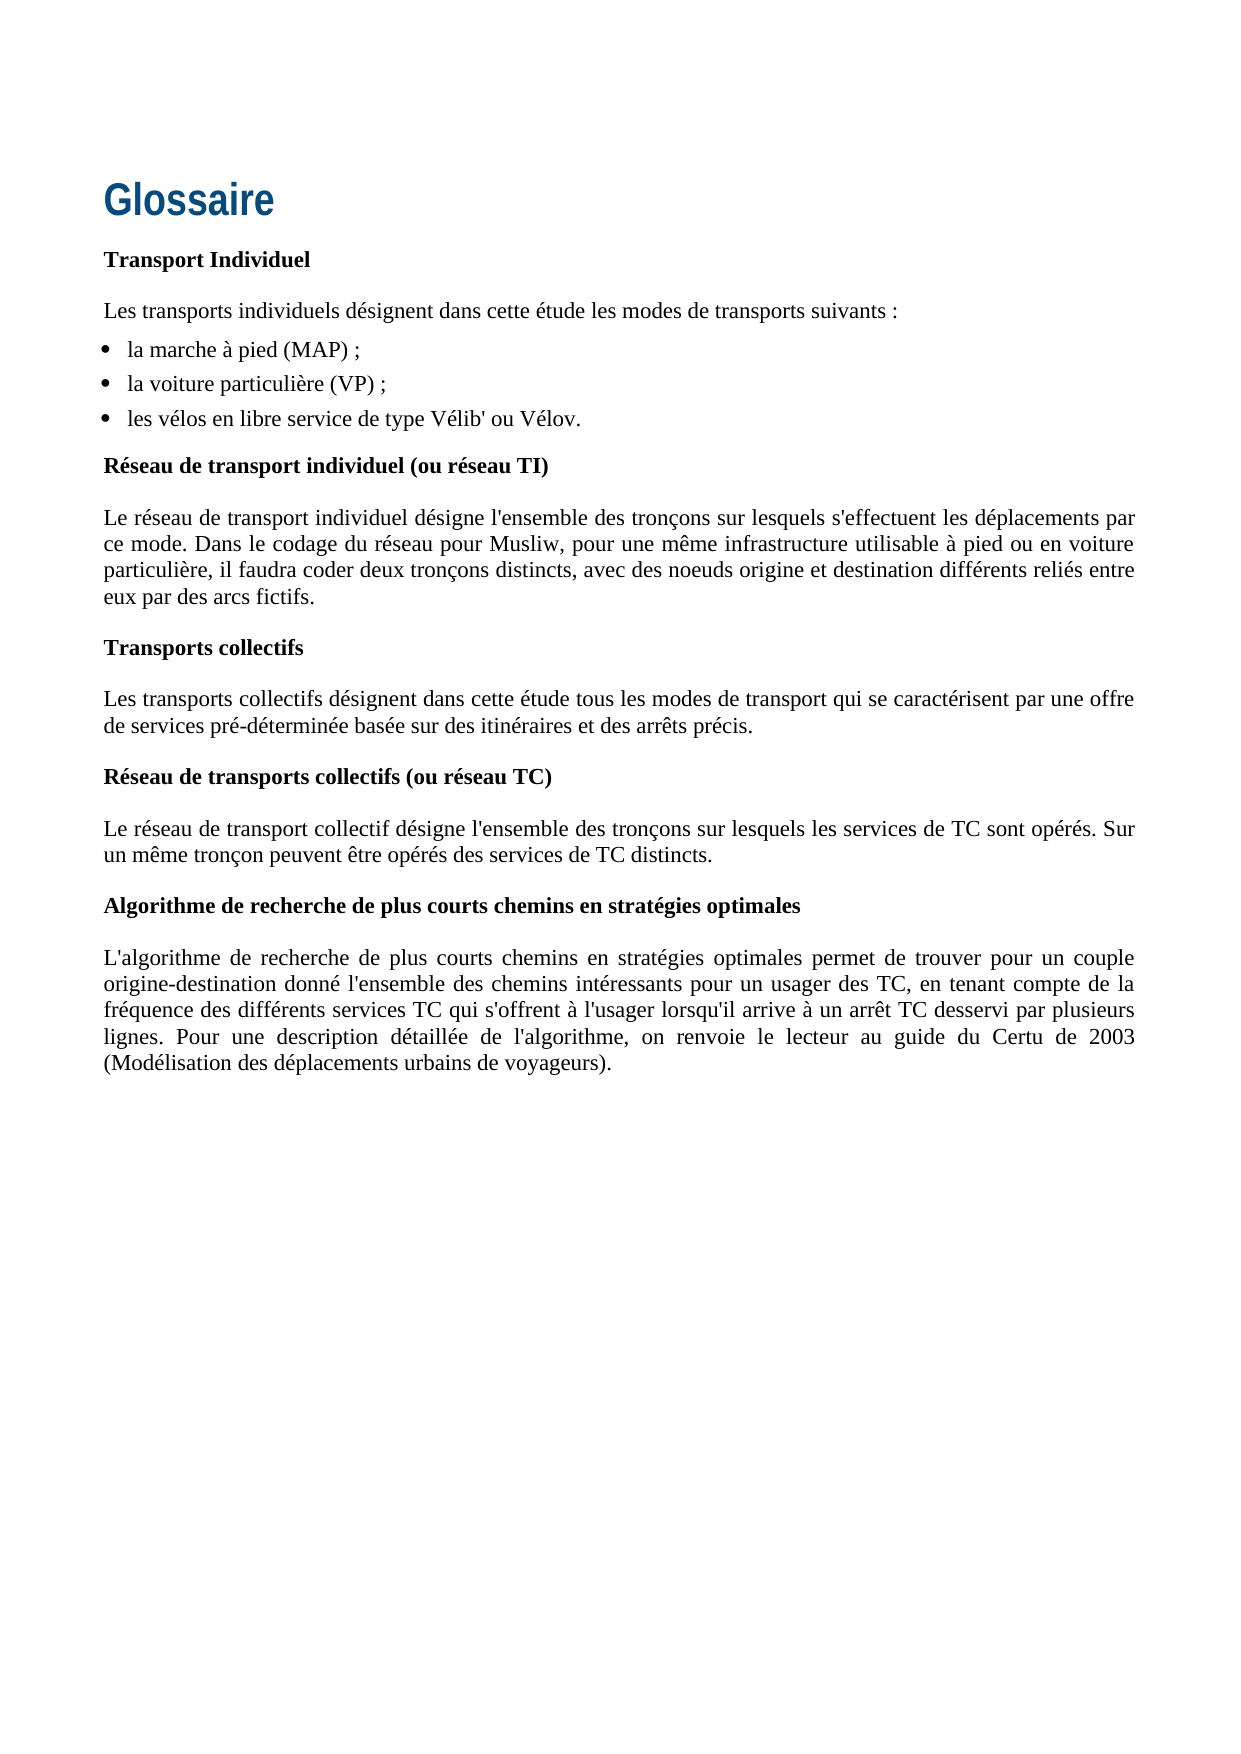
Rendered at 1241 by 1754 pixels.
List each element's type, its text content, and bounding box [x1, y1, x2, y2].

text Les transports individuels désignent dans cette étude les modes de transports suivants : [103, 297, 1137, 323]
list la marche à pied (MAP) ; [101, 336, 1142, 362]
text Transports collectifs [103, 634, 1137, 661]
list les vélos en libre service de type Vélib' ou Vélov. [101, 405, 1142, 432]
text Les transports collectifs désignent dans cette étude tous les modes de transport qui se caractérisent par une offre de services pré-déterminée basée sur des itinéraires et des arrêts précis. [103, 686, 1137, 738]
text Le réseau de transport collectif désigne l'ensemble des tronçons sur lesquels les services de TC sont opérés. Sur un même tronçon peuvent être opérés des services de TC distincts. [103, 814, 1137, 867]
text Algorithme de recherche de plus courts chemins en stratégies optimales [103, 892, 1137, 919]
subtitle Glossaire [103, 172, 1137, 225]
list la voiture particulière (VP) ; [101, 371, 1142, 397]
text L'algorithme de recherche de plus courts chemins en stratégies optimales permet de trouver pour un couple origine-destination donné l'ensemble des chemins intéressants pour un usager des TC, en tenant compte de la fréquence des différents services TC qui s'offrent à l'usager lorsqu'il arrive à un arrêt TC desservi par plusieurs lignes. Pour une description détaillée de l'algorithme, on renvoie le lecteur au guide du Certu de 2003 (Modélisation des déplacements urbains de voyageurs). [103, 944, 1137, 1075]
text Le réseau de transport individuel désigne l'ensemble des tronçons sur lesquels s'effectuent les déplacements par ce mode. Dans le codage du réseau pour Musliw, pour une même infrastructure utilisable à pied ou en voiture particulière, il faudra coder deux tronçons distincts, avec des noeuds origine et destination différents reliés entre eux par des arcs fictifs. [103, 504, 1137, 609]
text Transport Individuel [103, 246, 1137, 272]
text Réseau de transports collectifs (ou réseau TC) [103, 763, 1137, 789]
text Réseau de transport individuel (ou réseau TI) [103, 452, 1137, 479]
